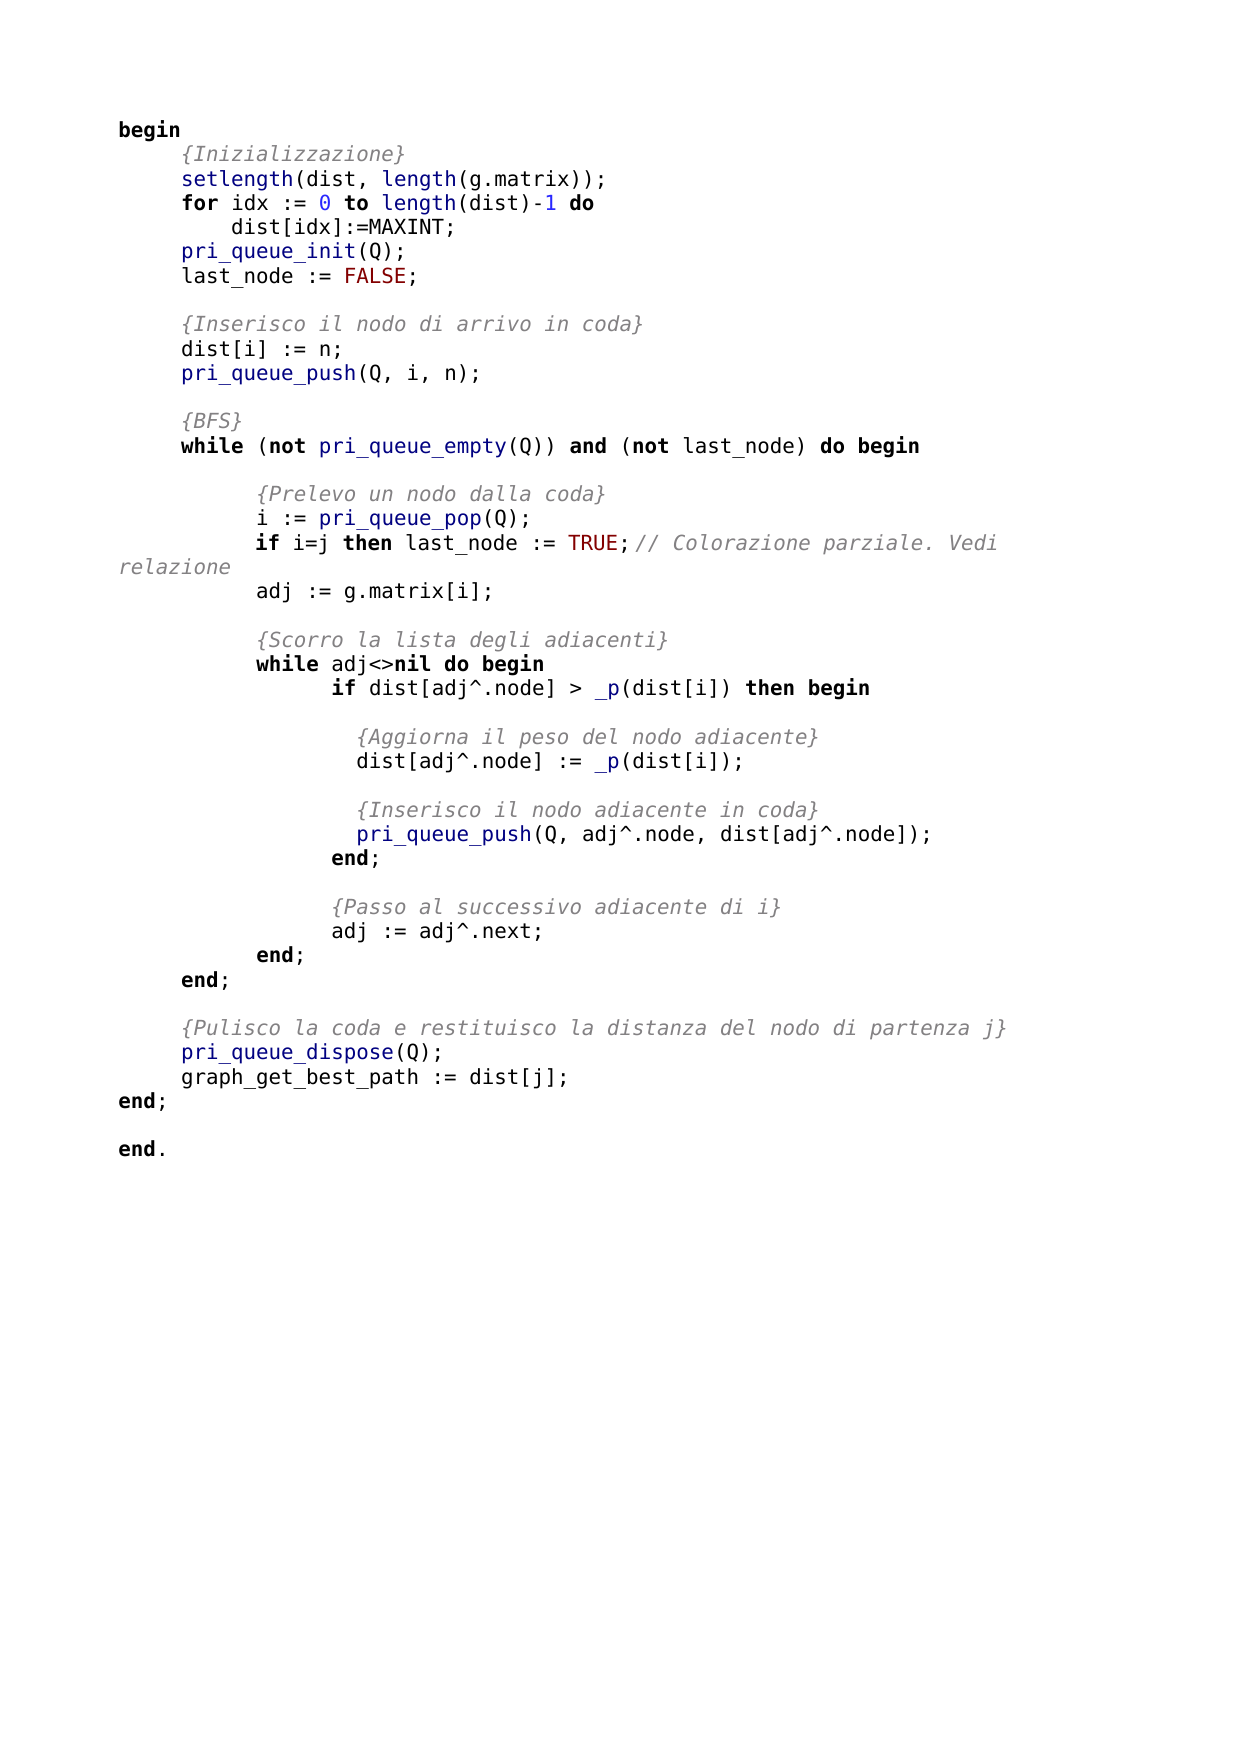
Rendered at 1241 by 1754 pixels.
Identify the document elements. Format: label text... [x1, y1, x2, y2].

text if i=j then last_node := TRUE; // Colorazione parziale. Vedi relazione [118, 531, 1122, 579]
text setlength(dist, length(g.matrix)); [118, 167, 1122, 191]
text {Inserisco il nodo adiacente in coda} [118, 798, 1122, 822]
text pri_queue_push(Q, i, n); [118, 361, 1122, 385]
text {Aggiorna il peso del nodo adiacente} [118, 725, 1122, 749]
text {Scorro la lista degli adiacenti} [118, 628, 1122, 652]
text {Pulisco la coda e restituisco la distanza del nodo di partenza j} [118, 1016, 1122, 1040]
text begin [118, 118, 1122, 142]
text pri_queue_init(Q); [118, 239, 1122, 264]
text dist[i] := n; [118, 337, 1122, 361]
text while adj<>nil do begin [118, 652, 1122, 676]
text end; [118, 1089, 1122, 1113]
text end. [118, 1137, 1122, 1162]
text end; [118, 943, 1122, 968]
text {Passo al successivo adiacente di i} [118, 895, 1122, 919]
text {Prelevo un nodo dalla coda} [118, 482, 1122, 506]
text {Inizializzazione} [118, 142, 1122, 167]
text pri_queue_dispose(Q); [118, 1040, 1122, 1065]
text {BFS} [118, 409, 1122, 434]
text adj := g.matrix[i]; [118, 579, 1122, 603]
text dist[adj^.node] := _p(dist[i]); [118, 749, 1122, 773]
text for idx := 0 to length(dist)-1 do [118, 191, 1122, 215]
text end; [118, 968, 1122, 992]
text if dist[adj^.node] > _p(dist[i]) then begin [118, 676, 1122, 701]
text while (not pri_queue_empty(Q)) and (not last_node) do begin [118, 434, 1122, 458]
text last_node := FALSE; [118, 264, 1122, 288]
text adj := adj^.next; [118, 919, 1122, 943]
text end; [118, 846, 1122, 871]
text graph_get_best_path := dist[j]; [118, 1065, 1122, 1089]
text dist[idx]:=MAXINT; [118, 215, 1122, 239]
text {Inserisco il nodo di arrivo in coda} [118, 312, 1122, 337]
text pri_queue_push(Q, adj^.node, dist[adj^.node]); [118, 822, 1122, 846]
text i := pri_queue_pop(Q); [118, 506, 1122, 531]
